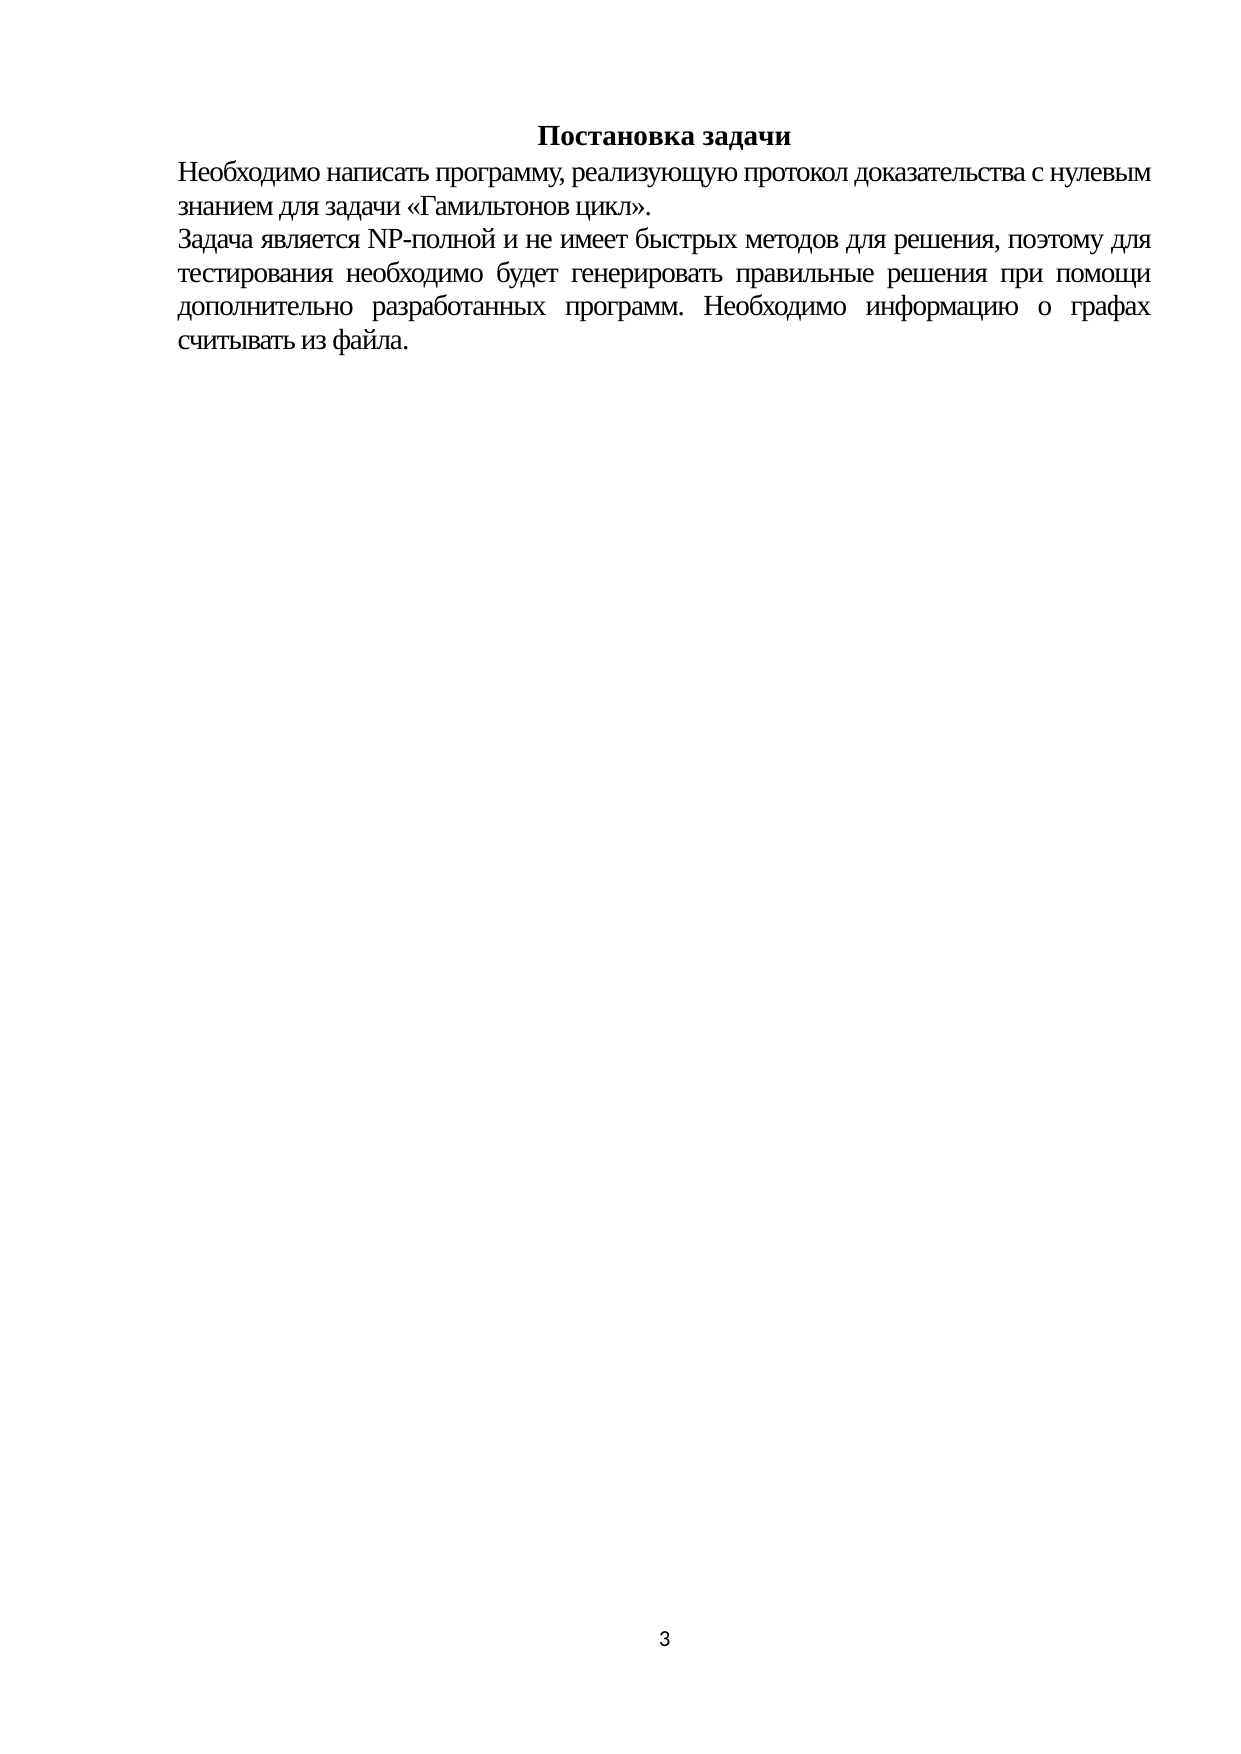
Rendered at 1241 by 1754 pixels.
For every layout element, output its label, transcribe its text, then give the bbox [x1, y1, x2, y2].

title Задача является NP-полной и не имеет быстрых методов для решения, поэтому для тестирования необходимо будет генерировать правильные решения при помощи дополнительно разработанных программ. Необходимо информацию о графах считывать из файла. [177, 221, 1152, 356]
title Необходимо написать программу, реализующую протокол доказательства с нулевым знанием для задачи «Гамильтонов цикл». [177, 154, 1152, 221]
subtitle Постановка задачи [177, 118, 1152, 152]
